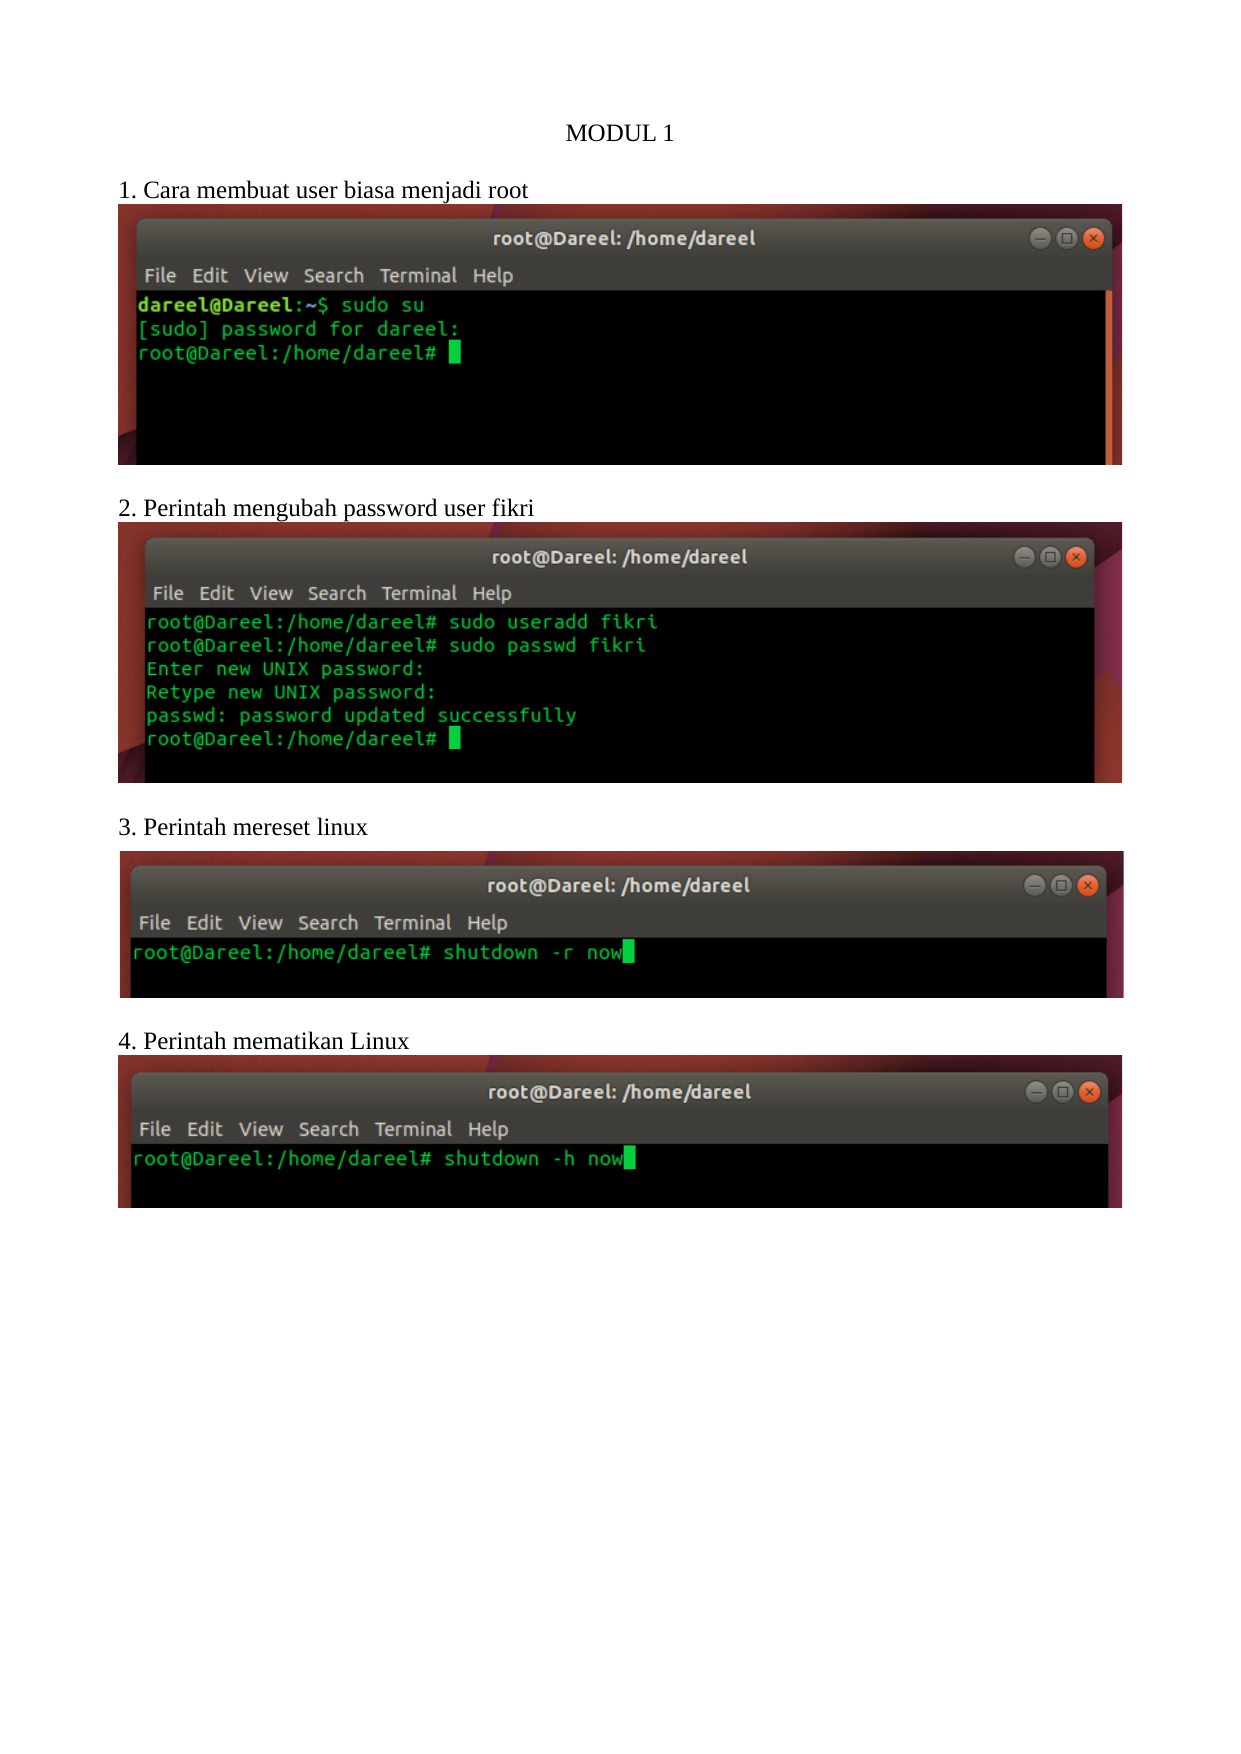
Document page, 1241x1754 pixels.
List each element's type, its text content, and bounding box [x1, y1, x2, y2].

text 4. Perintah mematikan Linux [118, 1026, 1122, 1055]
picture [119, 851, 1124, 998]
text 2. Perintah mengubah password user fikri [118, 493, 1122, 522]
text 3. Perintah mereset linux [118, 812, 1122, 841]
text MODUL 1 [118, 118, 1122, 147]
picture [118, 204, 1123, 465]
picture [118, 1055, 1123, 1208]
picture [118, 522, 1123, 783]
text 1. Cara membuat user biasa menjadi root [118, 176, 1122, 204]
